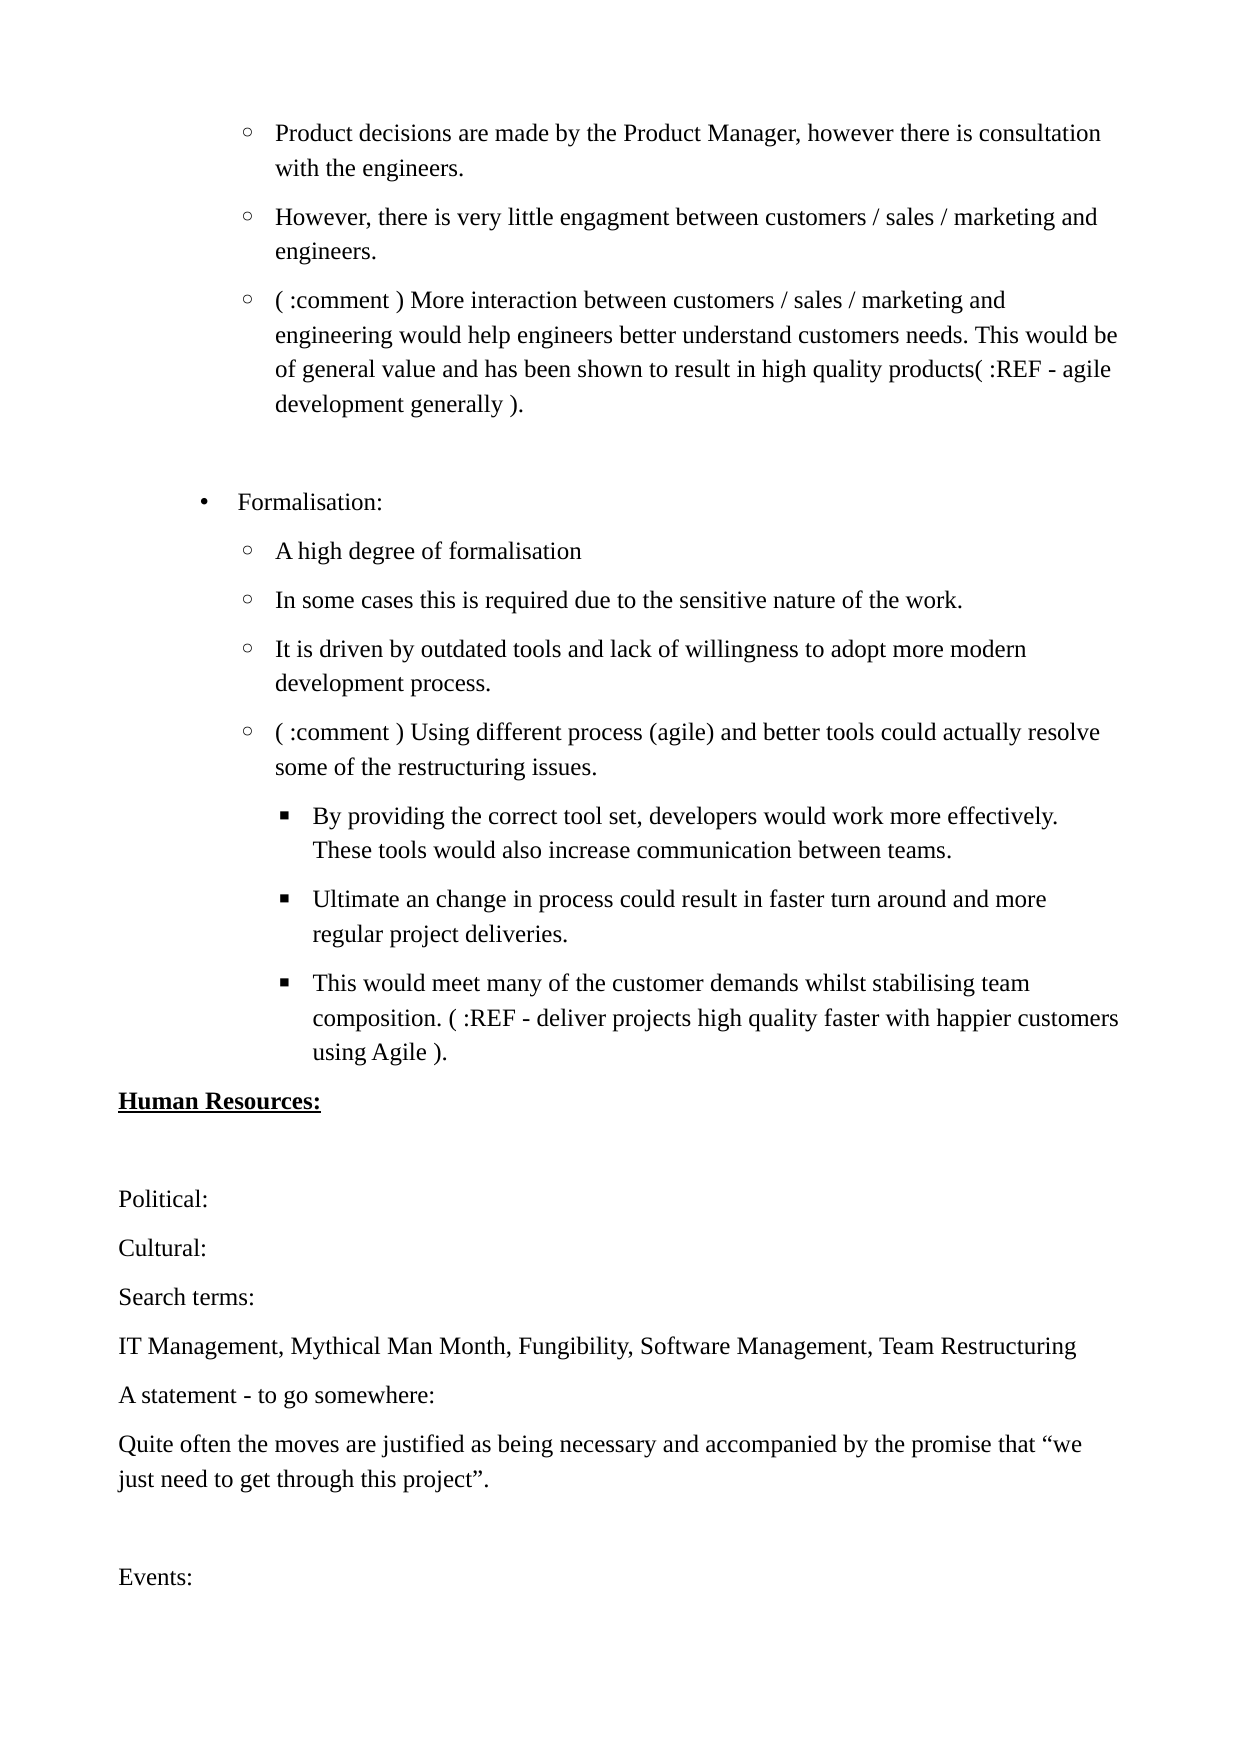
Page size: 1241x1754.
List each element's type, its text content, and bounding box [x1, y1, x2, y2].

text Events: [118, 1562, 1122, 1591]
list ( :comment ) Using different process (agile) and better tools could actually resolve some of the restructuring issues. [237, 717, 1122, 781]
list Formalisation: [200, 487, 1122, 516]
text Human Resources: [118, 1086, 1122, 1115]
list Product decisions are made by the Product Manager, however there is consultation with the engineers. [237, 118, 1122, 181]
text Quite often the moves are justified as being necessary and accompanied by the promise that “we just need to get through this project”. [118, 1429, 1122, 1493]
list This would meet many of the customer demands whilst stabilising team composition. ( :REF - deliver projects high quality faster with happier customers using Agile ). [275, 968, 1122, 1066]
list It is driven by outdated tools and lack of willingness to adopt more modern development process. [237, 634, 1122, 697]
list A high degree of formalisation [237, 536, 1122, 564]
text IT Management, Mythical Man Month, Fungibility, Software Management, Team Restructuring [118, 1331, 1122, 1360]
text Search terms: [118, 1282, 1122, 1311]
text A statement - to go somewhere: [118, 1381, 1122, 1409]
text Political: [118, 1184, 1122, 1213]
list By providing the correct tool set, developers would work more effectively. These tools would also increase communication between teams. [275, 801, 1122, 864]
list However, there is very little engagment between customers / sales / marketing and engineers. [237, 202, 1122, 265]
text Cultural: [118, 1233, 1122, 1262]
list ( :comment ) More interaction between customers / sales / marketing and engineering would help engineers better understand customers needs. This would be of general value and has been shown to result in high quality products( :REF - agile development generally ). [237, 285, 1122, 417]
list In some cases this is required due to the sensitive nature of the work. [237, 585, 1122, 614]
list Ultimate an change in process could result in faster turn around and more regular project deliveries. [275, 884, 1122, 948]
